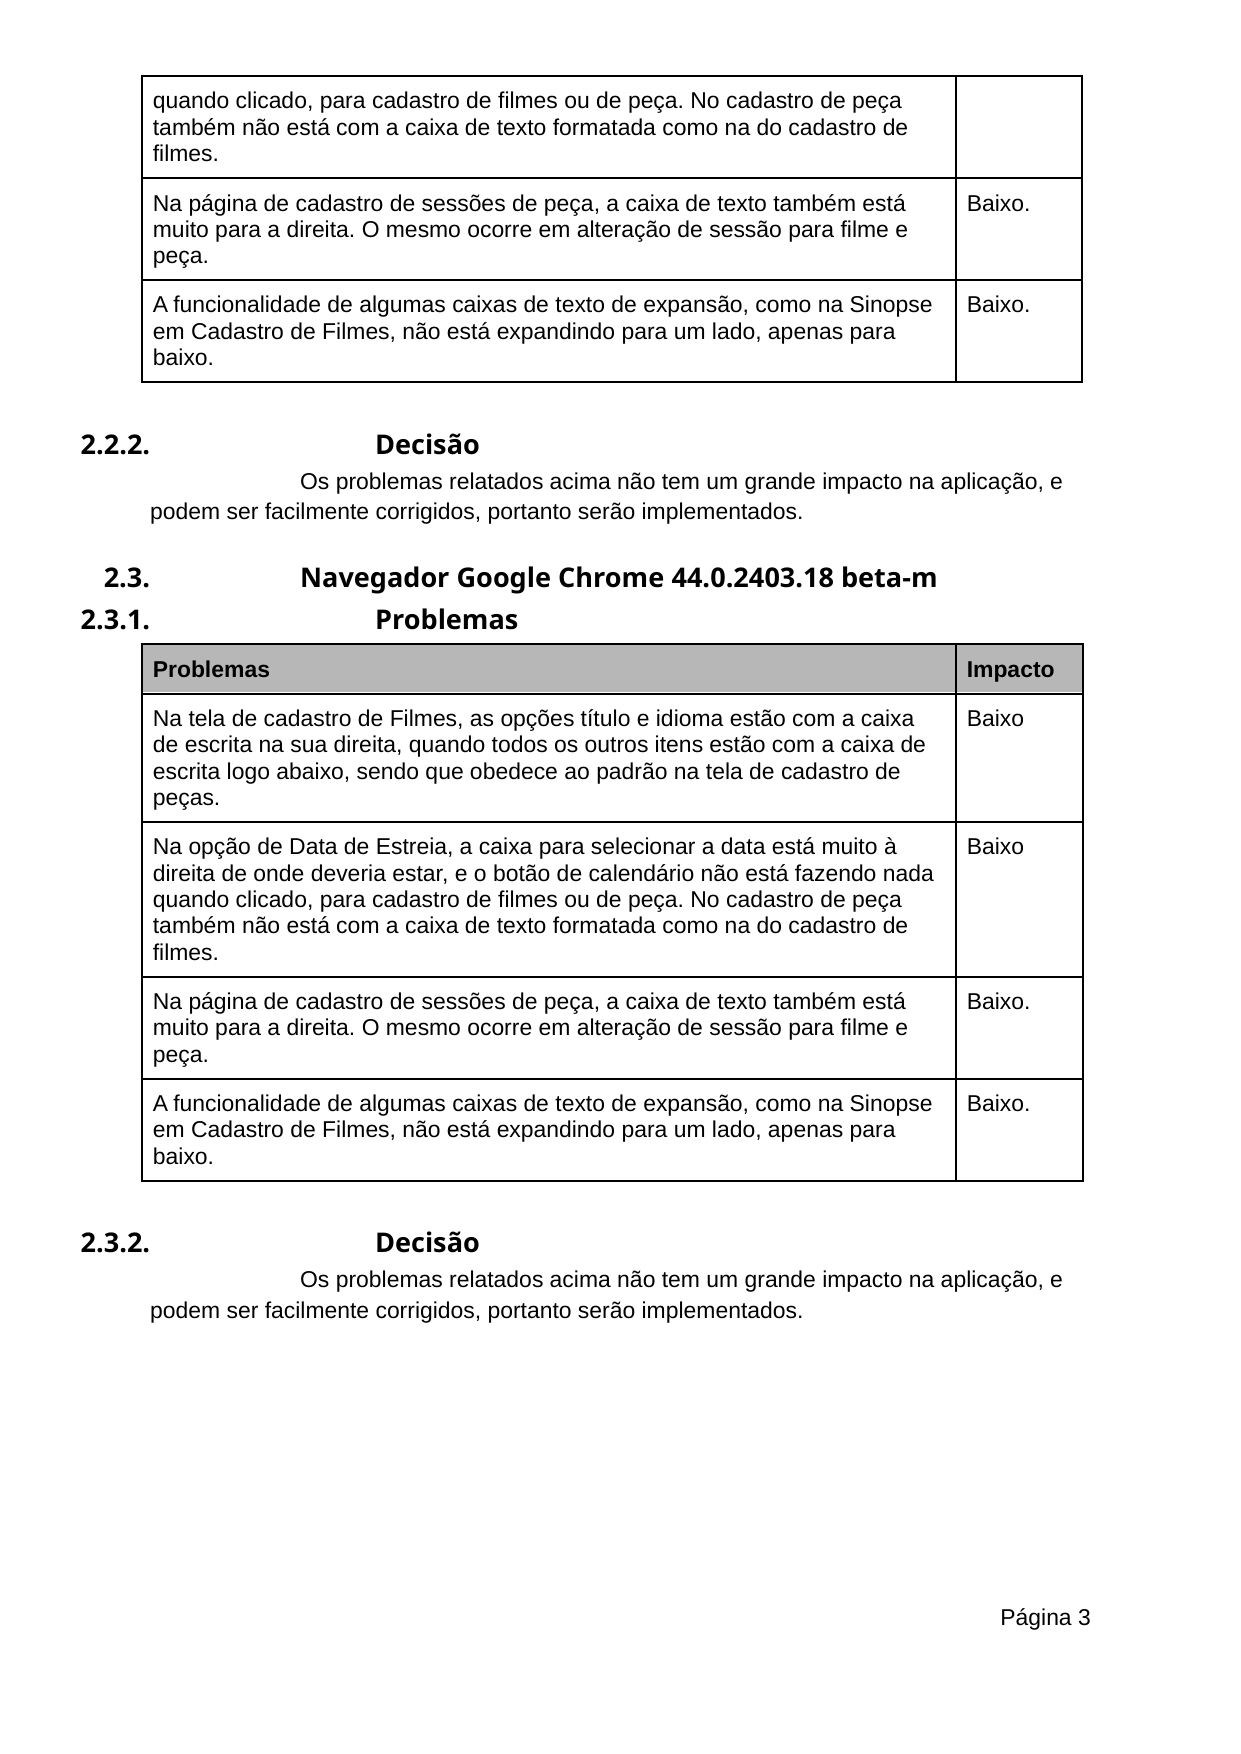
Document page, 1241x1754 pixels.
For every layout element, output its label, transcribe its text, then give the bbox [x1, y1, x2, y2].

table_cell Na opção de Data de Estreia, a caixa para selecionar a data está muito à direita de onde deveria estar, e o botão de calendário não está fazendo nada quando clicado, para cadastro de filmes ou de peça. No cadastro de peça também não está com a caixa de texto formatada como na do cadastro de filmes. [143, 823, 955, 976]
text Os problemas relatados acima não tem um grande impacto na aplicação, e podem ser facilmente corrigidos, portanto serão implementados. [150, 1266, 1091, 1323]
subtitle Decisão [150, 425, 1091, 462]
table_cell Baixo. [957, 179, 1081, 279]
table_cell Na página de cadastro de sessões de peça, a caixa de texto também está muito para a direita. O mesmo ocorre em alteração de sessão para filme e peça. [143, 179, 955, 279]
table_cell Baixo [957, 823, 1082, 976]
table_header Impacto [957, 645, 1082, 692]
subtitle Problemas [150, 601, 1091, 638]
table_cell [957, 77, 1081, 177]
table_cell Baixo. [957, 281, 1081, 381]
table_cell Na tela de cadastro de Filmes, as opções título e idioma estão com a caixa de escrita na sua direita, quando todos os outros itens estão com a caixa de escrita logo abaixo, sendo que obedece ao padrão na tela de cadastro de peças. [143, 695, 955, 821]
text Os problemas relatados acima não tem um grande impacto na aplicação, e podem ser facilmente corrigidos, portanto serão implementados. [150, 468, 1091, 524]
subtitle Decisão [150, 1224, 1091, 1261]
table_cell Na página de cadastro de sessões de peça, a caixa de texto também está muito para a direita. O mesmo ocorre em alteração de sessão para filme e peça. [143, 978, 955, 1077]
table_cell Baixo. [957, 978, 1082, 1077]
table_cell A funcionalidade de algumas caixas de texto de expansão, como na Sinopse em Cadastro de Filmes, não está expandindo para um lado, apenas para baixo. [143, 281, 955, 381]
table_header Problemas [143, 645, 955, 692]
table_cell quando clicado, para cadastro de filmes ou de peça. No cadastro de peça também não está com a caixa de texto formatada como na do cadastro de filmes. [143, 77, 955, 177]
table_cell A funcionalidade de algumas caixas de texto de expansão, como na Sinopse em Cadastro de Filmes, não está expandindo para um lado, apenas para baixo. [143, 1080, 955, 1179]
table_cell Baixo. [957, 1080, 1082, 1179]
table_cell Baixo [957, 695, 1082, 821]
subtitle Navegador Google Chrome 44.0.2403.18 beta-m [150, 558, 1091, 595]
